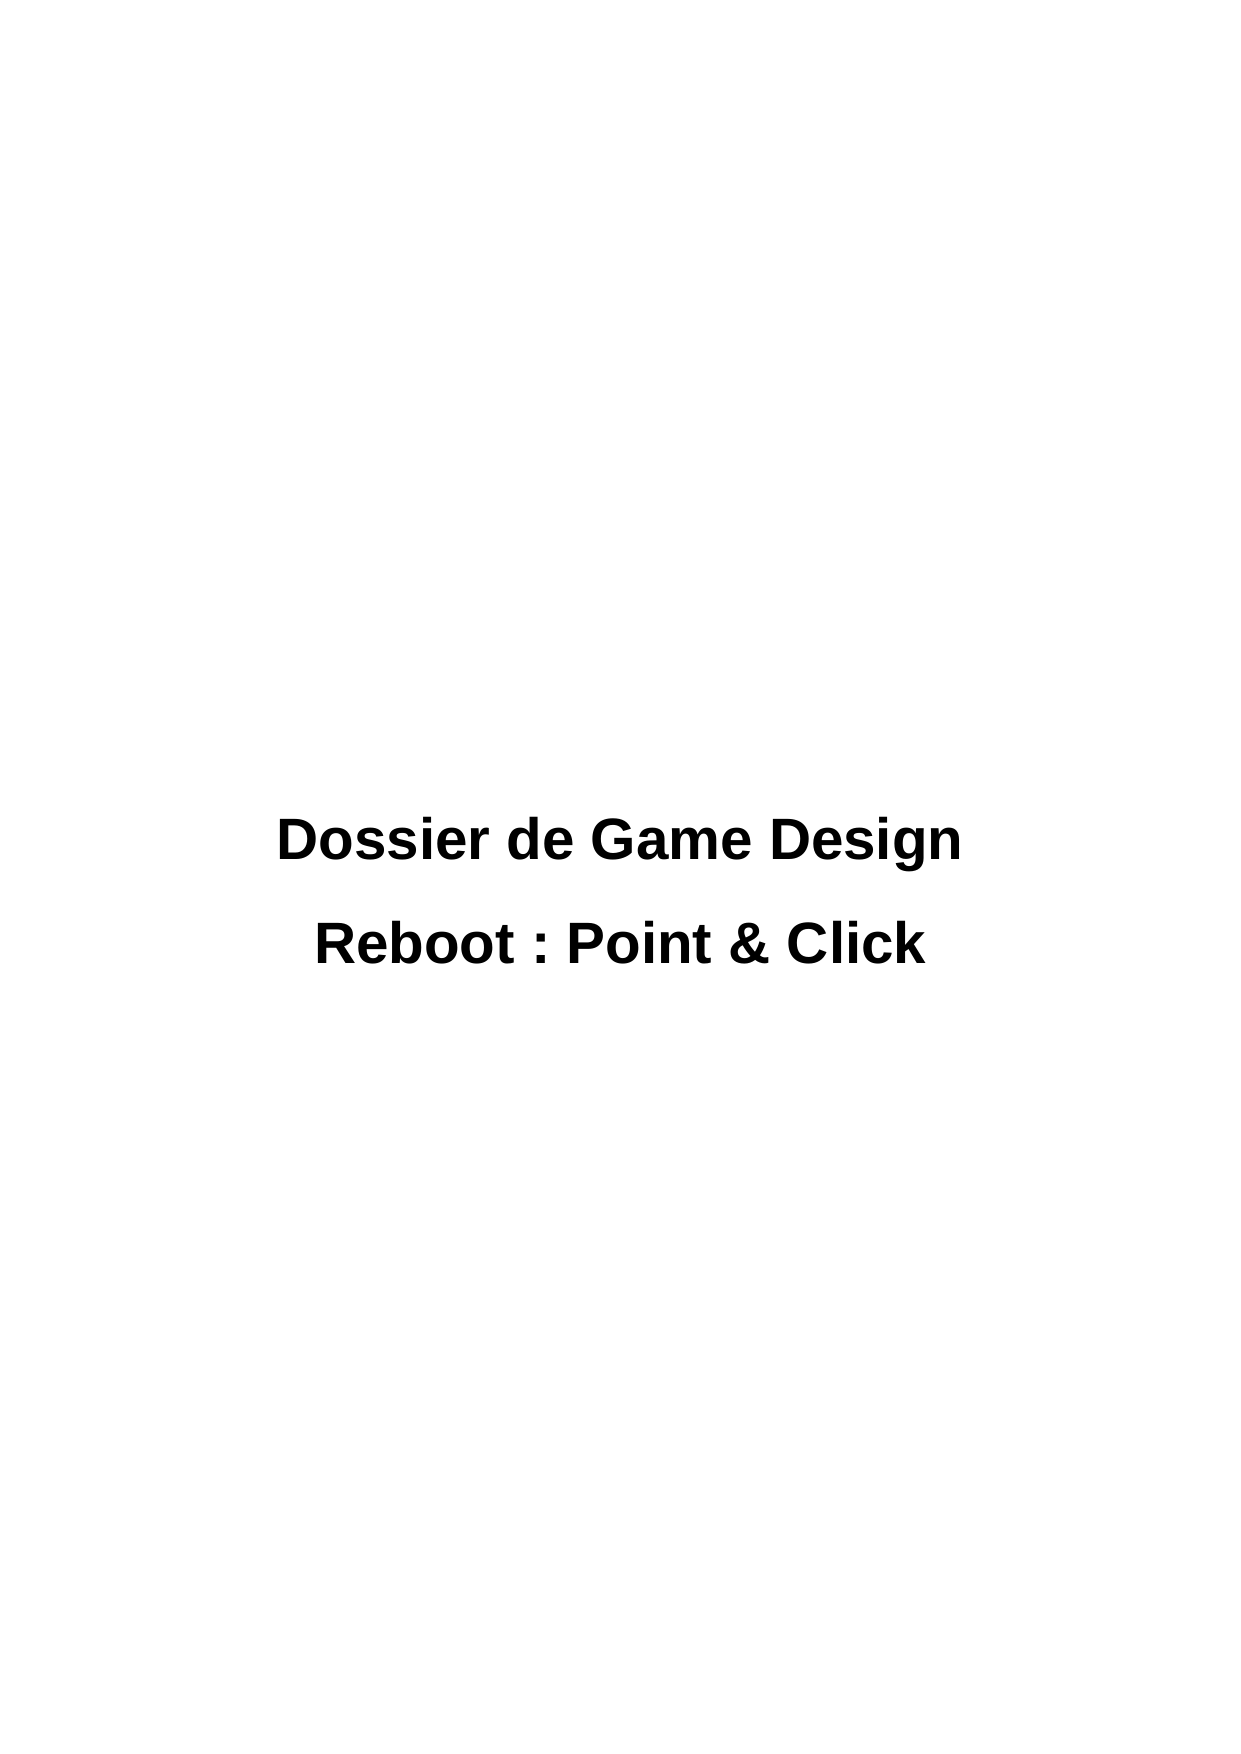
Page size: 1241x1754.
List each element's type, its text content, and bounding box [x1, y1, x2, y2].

title Reboot : Point & Click [118, 909, 1122, 976]
title Dossier de Game Design [118, 804, 1122, 871]
